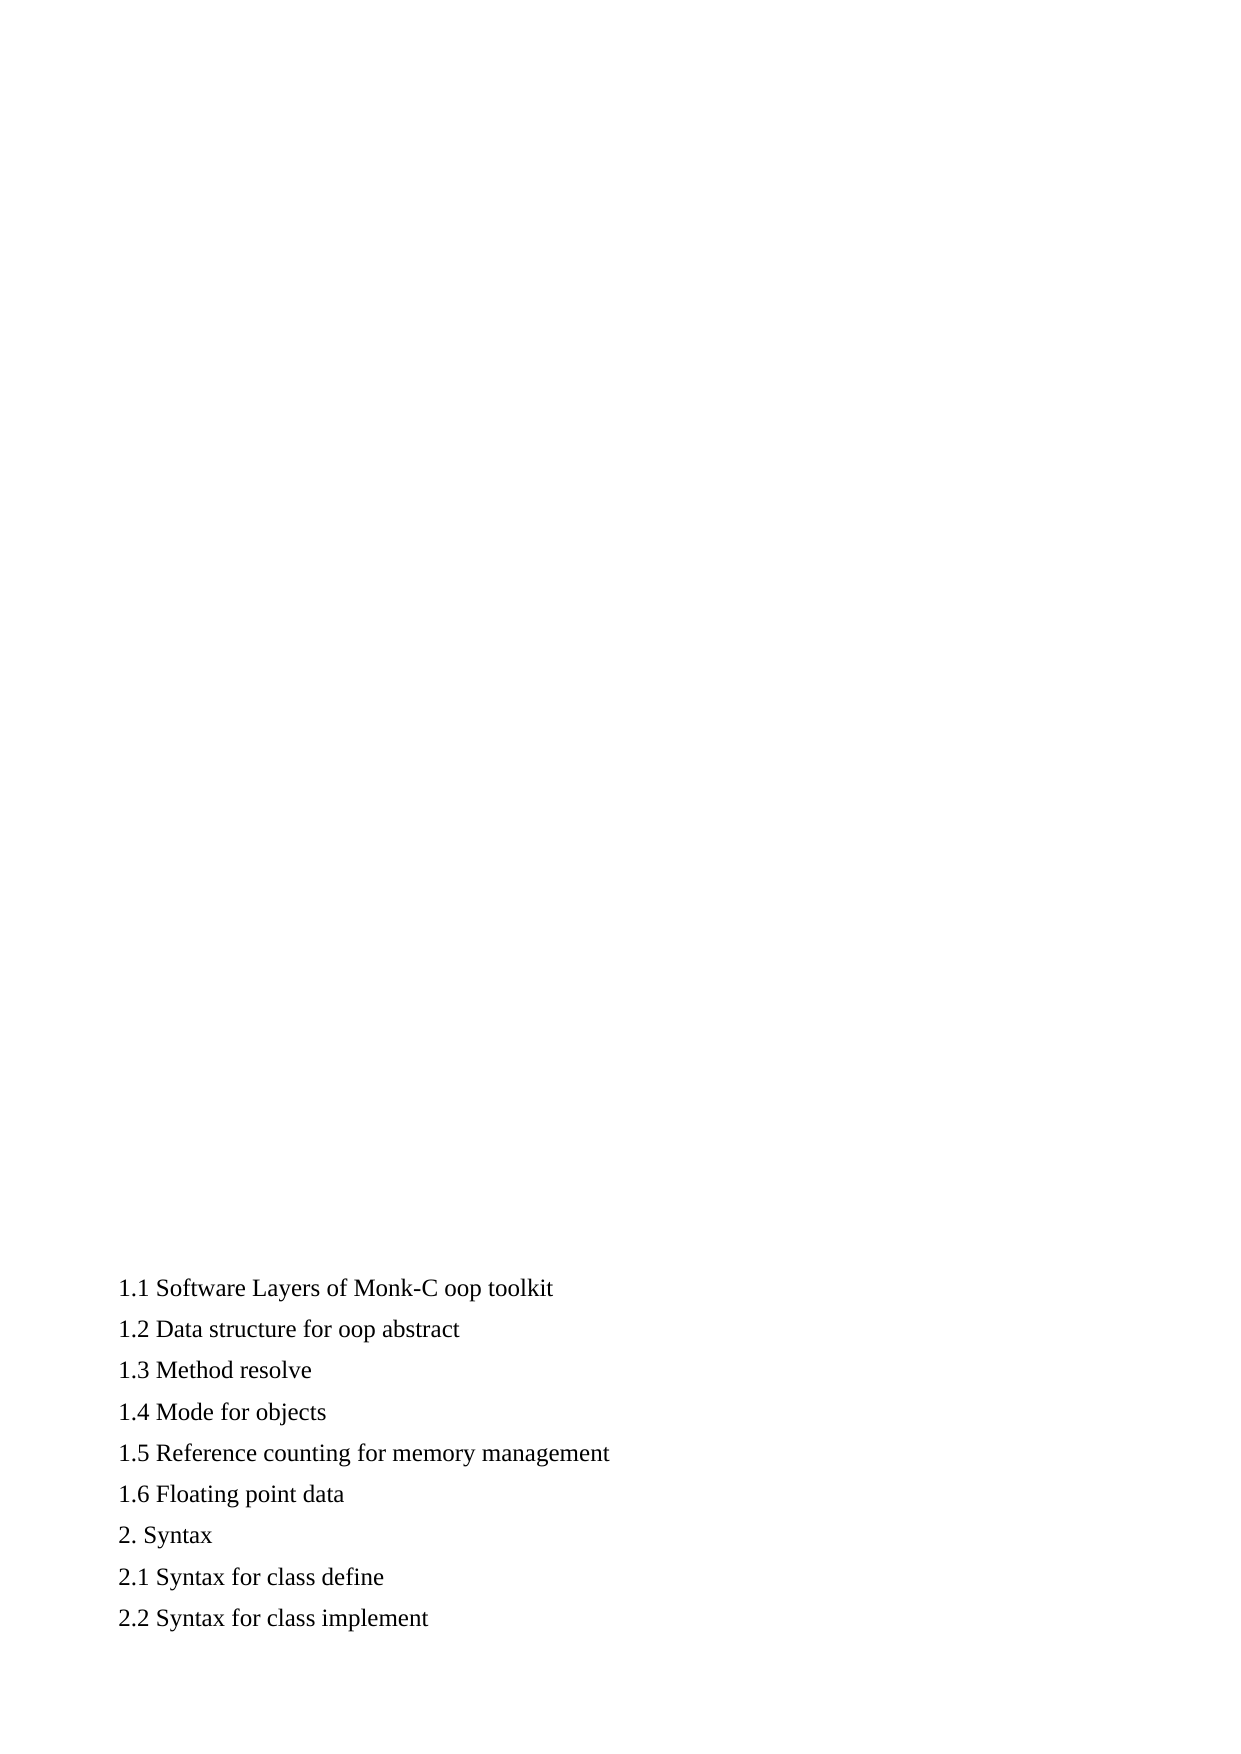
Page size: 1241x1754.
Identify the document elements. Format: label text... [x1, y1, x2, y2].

text 1.3 Method resolve [118, 1356, 1122, 1384]
text 1.4 Mode for objects [118, 1397, 1122, 1426]
text 2.1 Syntax for class define [118, 1562, 1122, 1591]
text 2.2 Syntax for class implement [118, 1603, 1122, 1632]
text 1.2 Data structure for oop abstract [118, 1314, 1122, 1343]
text 1.6 Floating point data [118, 1479, 1122, 1508]
text 1.1 Software Layers of Monk-C oop toolkit [118, 1273, 1122, 1302]
text 1.5 Reference counting for memory management [118, 1438, 1122, 1467]
text 2. Syntax [118, 1521, 1122, 1549]
